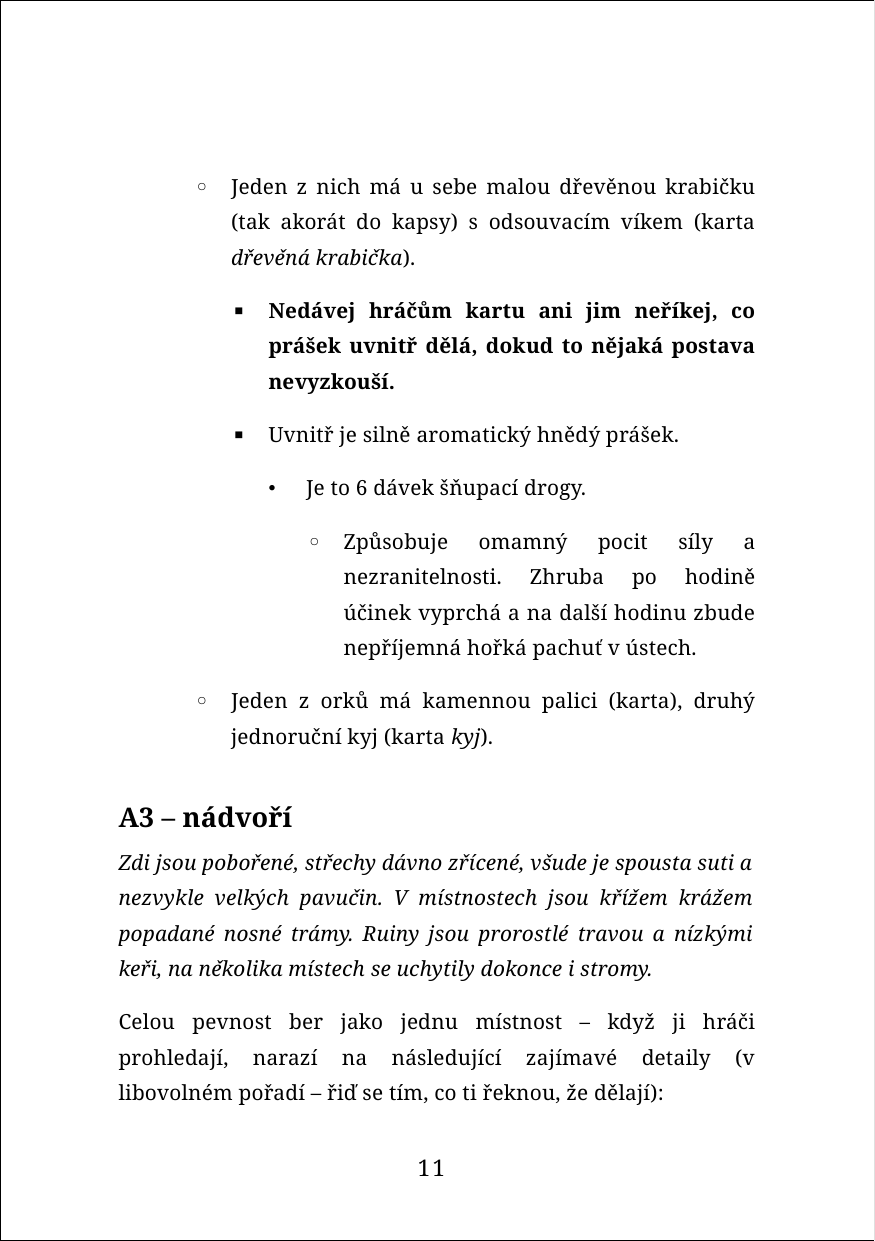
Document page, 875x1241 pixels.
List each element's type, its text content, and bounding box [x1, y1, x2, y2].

list Uvnitř je silně aromatický hnědý prášek. [231, 420, 756, 449]
list Nedávej hráčům kartu ani jim neříkej, co prášek uvnitř dělá, dokud to nějaká postava nevyzkouší. [231, 296, 756, 396]
text Zdi jsou pobořené, střechy dávno zřícené, všude je spousta suti a nezvykle velkých pavučin. V místnostech jsou křížem krážem popadané nosné trámy. Ruiny jsou prorostlé travou a nízkými keři, na několika místech se uchytily dokonce i stromy. [118, 848, 756, 983]
list Jeden z orků má kamennou palici (karta), druhý jednoruční kyj (karta kyj). [193, 687, 756, 751]
list Způsobuje omamný pocit síly a nezranitelnosti. Zhruba po hodině účinek vyprchá a na další hodinu zbude nepříjemná hořká pachuť v ústech. [306, 527, 756, 662]
text Celou pevnost ber jako jednu místnost – když ji hráči prohledají, narazí na následující zajímavé detaily (v libovolném pořadí – řiď se tím, co ti řeknou, že dělají): [118, 1007, 756, 1107]
list Jeden z nich má u sebe malou dřevěnou krabičku (tak akorát do kapsy) s odsouvacím víkem (karta dřevěná krabička). [193, 172, 756, 271]
list Je to 6 dávek šňupací drogy. [268, 473, 756, 502]
subtitle A3 – nádvoří [118, 799, 756, 836]
